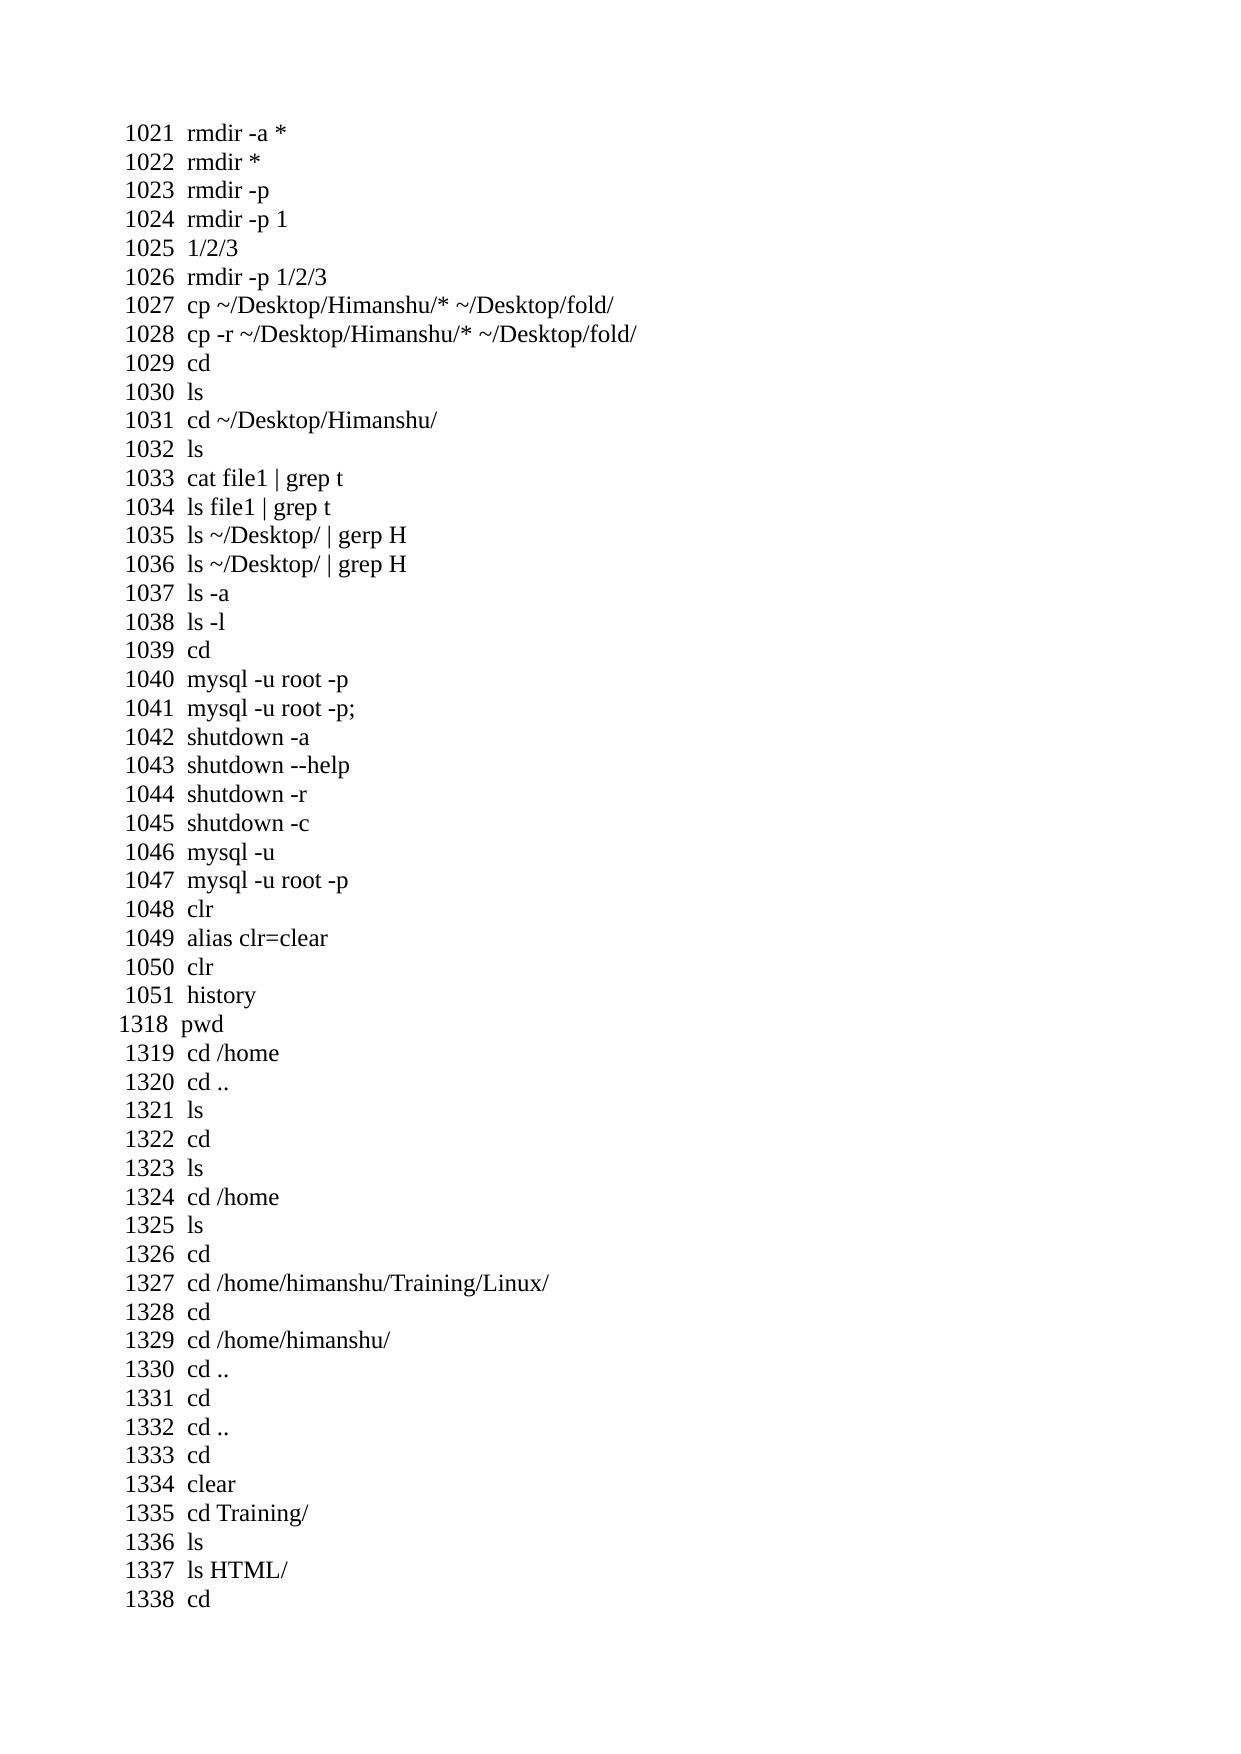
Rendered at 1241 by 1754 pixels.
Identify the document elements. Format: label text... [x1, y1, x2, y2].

text 1323 ls [118, 1153, 1122, 1182]
text 1026 rmdir -p 1/2/3 [118, 262, 1122, 291]
text 1336 ls [118, 1527, 1122, 1556]
text 1023 rmdir -p [118, 176, 1122, 204]
text 1025 1/2/3 [118, 233, 1122, 262]
text 1028 cp -r ~/Desktop/Himanshu/* ~/Desktop/fold/ [118, 319, 1122, 348]
text 1034 ls file1 | grep t [118, 492, 1122, 521]
text 1039 cd [118, 636, 1122, 664]
text 1045 shutdown -c [118, 808, 1122, 837]
text 1338 cd [118, 1584, 1122, 1613]
text 1333 cd [118, 1441, 1122, 1469]
text 1037 ls -a [118, 578, 1122, 607]
text 1325 ls [118, 1211, 1122, 1239]
text 1319 cd /home [118, 1038, 1122, 1067]
text 1030 ls [118, 377, 1122, 406]
text 1328 cd [118, 1297, 1122, 1326]
text 1033 cat file1 | grep t [118, 463, 1122, 492]
text 1332 cd .. [118, 1412, 1122, 1441]
text 1318 pwd [118, 1009, 1122, 1038]
text 1021 rmdir -a * [118, 118, 1122, 147]
text 1049 alias clr=clear [118, 923, 1122, 952]
text 1050 clr [118, 952, 1122, 981]
text 1321 ls [118, 1096, 1122, 1124]
text 1046 mysql -u [118, 837, 1122, 866]
text 1042 shutdown -a [118, 722, 1122, 751]
text 1322 cd [118, 1124, 1122, 1153]
text 1022 rmdir * [118, 147, 1122, 176]
text 1043 shutdown --help [118, 751, 1122, 779]
text 1035 ls ~/Desktop/ | gerp H [118, 521, 1122, 549]
text 1047 mysql -u root -p [118, 866, 1122, 894]
text 1324 cd /home [118, 1182, 1122, 1211]
text 1040 mysql -u root -p [118, 664, 1122, 693]
text 1320 cd .. [118, 1067, 1122, 1096]
text 1330 cd .. [118, 1354, 1122, 1383]
text 1331 cd [118, 1383, 1122, 1412]
text 1335 cd Training/ [118, 1498, 1122, 1527]
text 1334 clear [118, 1469, 1122, 1498]
text 1029 cd [118, 348, 1122, 377]
text 1327 cd /home/himanshu/Training/Linux/ [118, 1268, 1122, 1297]
text 1024 rmdir -p 1 [118, 204, 1122, 233]
text 1337 ls HTML/ [118, 1556, 1122, 1584]
text 1044 shutdown -r [118, 779, 1122, 808]
text 1326 cd [118, 1239, 1122, 1268]
text 1041 mysql -u root -p; [118, 693, 1122, 722]
text 1032 ls [118, 434, 1122, 463]
text 1031 cd ~/Desktop/Himanshu/ [118, 406, 1122, 434]
text 1329 cd /home/himanshu/ [118, 1326, 1122, 1354]
text 1051 history [118, 981, 1122, 1009]
text 1036 ls ~/Desktop/ | grep H [118, 549, 1122, 578]
text 1038 ls -l [118, 607, 1122, 636]
text 1048 clr [118, 894, 1122, 923]
text 1027 cp ~/Desktop/Himanshu/* ~/Desktop/fold/ [118, 291, 1122, 319]
